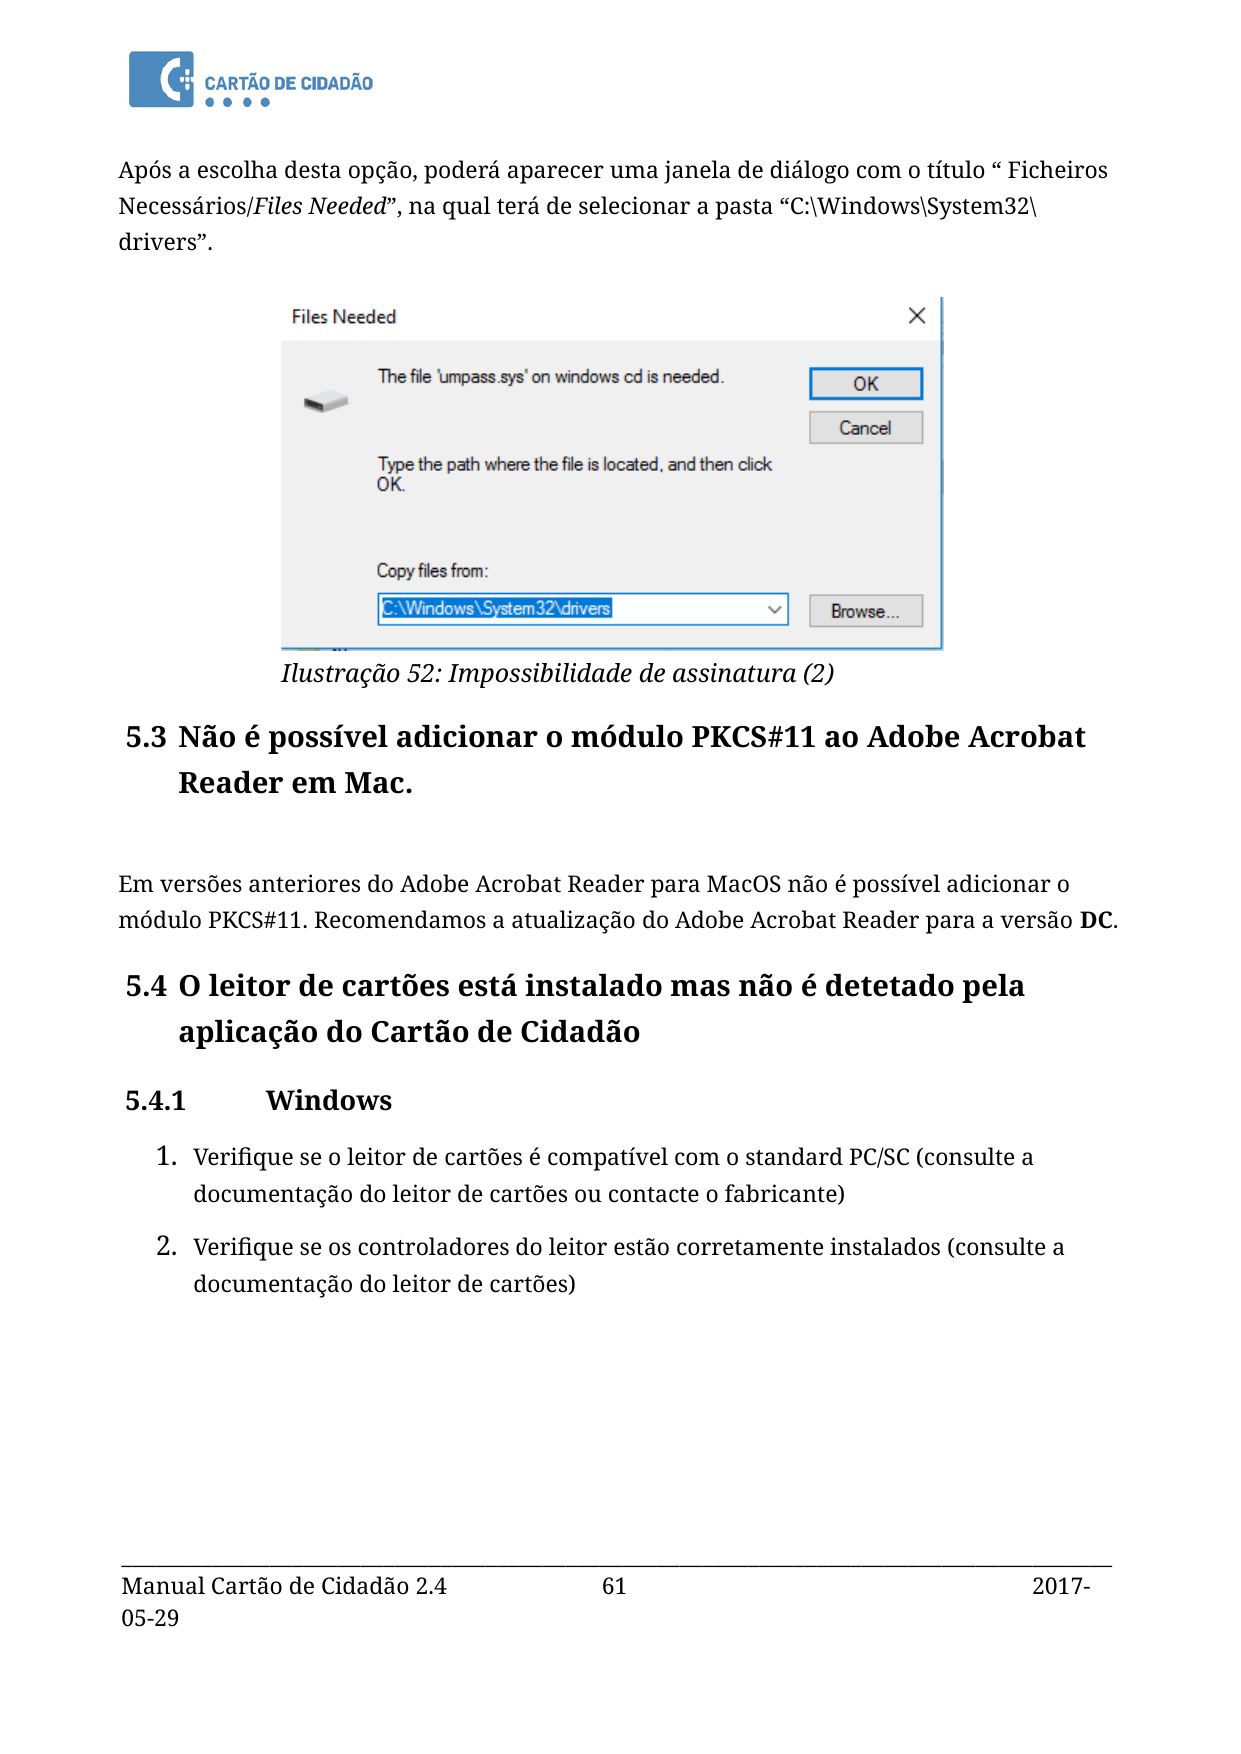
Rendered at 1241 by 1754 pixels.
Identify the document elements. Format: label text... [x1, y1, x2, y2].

picture [127, 45, 420, 115]
subtitle Não é possível adicionar o módulo PKCS#11 ao Adobe Acrobat Reader em Mac. [118, 285, 1122, 802]
text Após a escolha desta opção, poderá aparecer uma janela de diálogo com o título “ Ficheiros Necessários/Files Needed”, na qual terá de selecionar a pasta “C:\Windows\System32\drivers”. [118, 154, 1122, 257]
subtitle Windows [118, 1082, 1122, 1118]
text Ilustração 52: Impossibilidade de assinatura (2) [281, 651, 944, 689]
list Verifique se os controladores do leitor estão corretamente instalados (consulte a documentação do leitor de cartões) [156, 1226, 1122, 1299]
picture [281, 297, 944, 651]
subtitle O leitor de cartões está instalado mas não é detetado pela aplicação do Cartão de Cidadão [118, 965, 1122, 1051]
text Em versões anteriores do Adobe Acrobat Reader para MacOS não é possível adicionar o módulo PKCS#11. Recomendamos a atualização do Adobe Acrobat Reader para a versão DC. [118, 868, 1122, 936]
list Verifique se o leitor de cartões é compatível com o standard PC/SC (consulte a documentação do leitor de cartões ou contacte o fabricante) [156, 1136, 1122, 1209]
